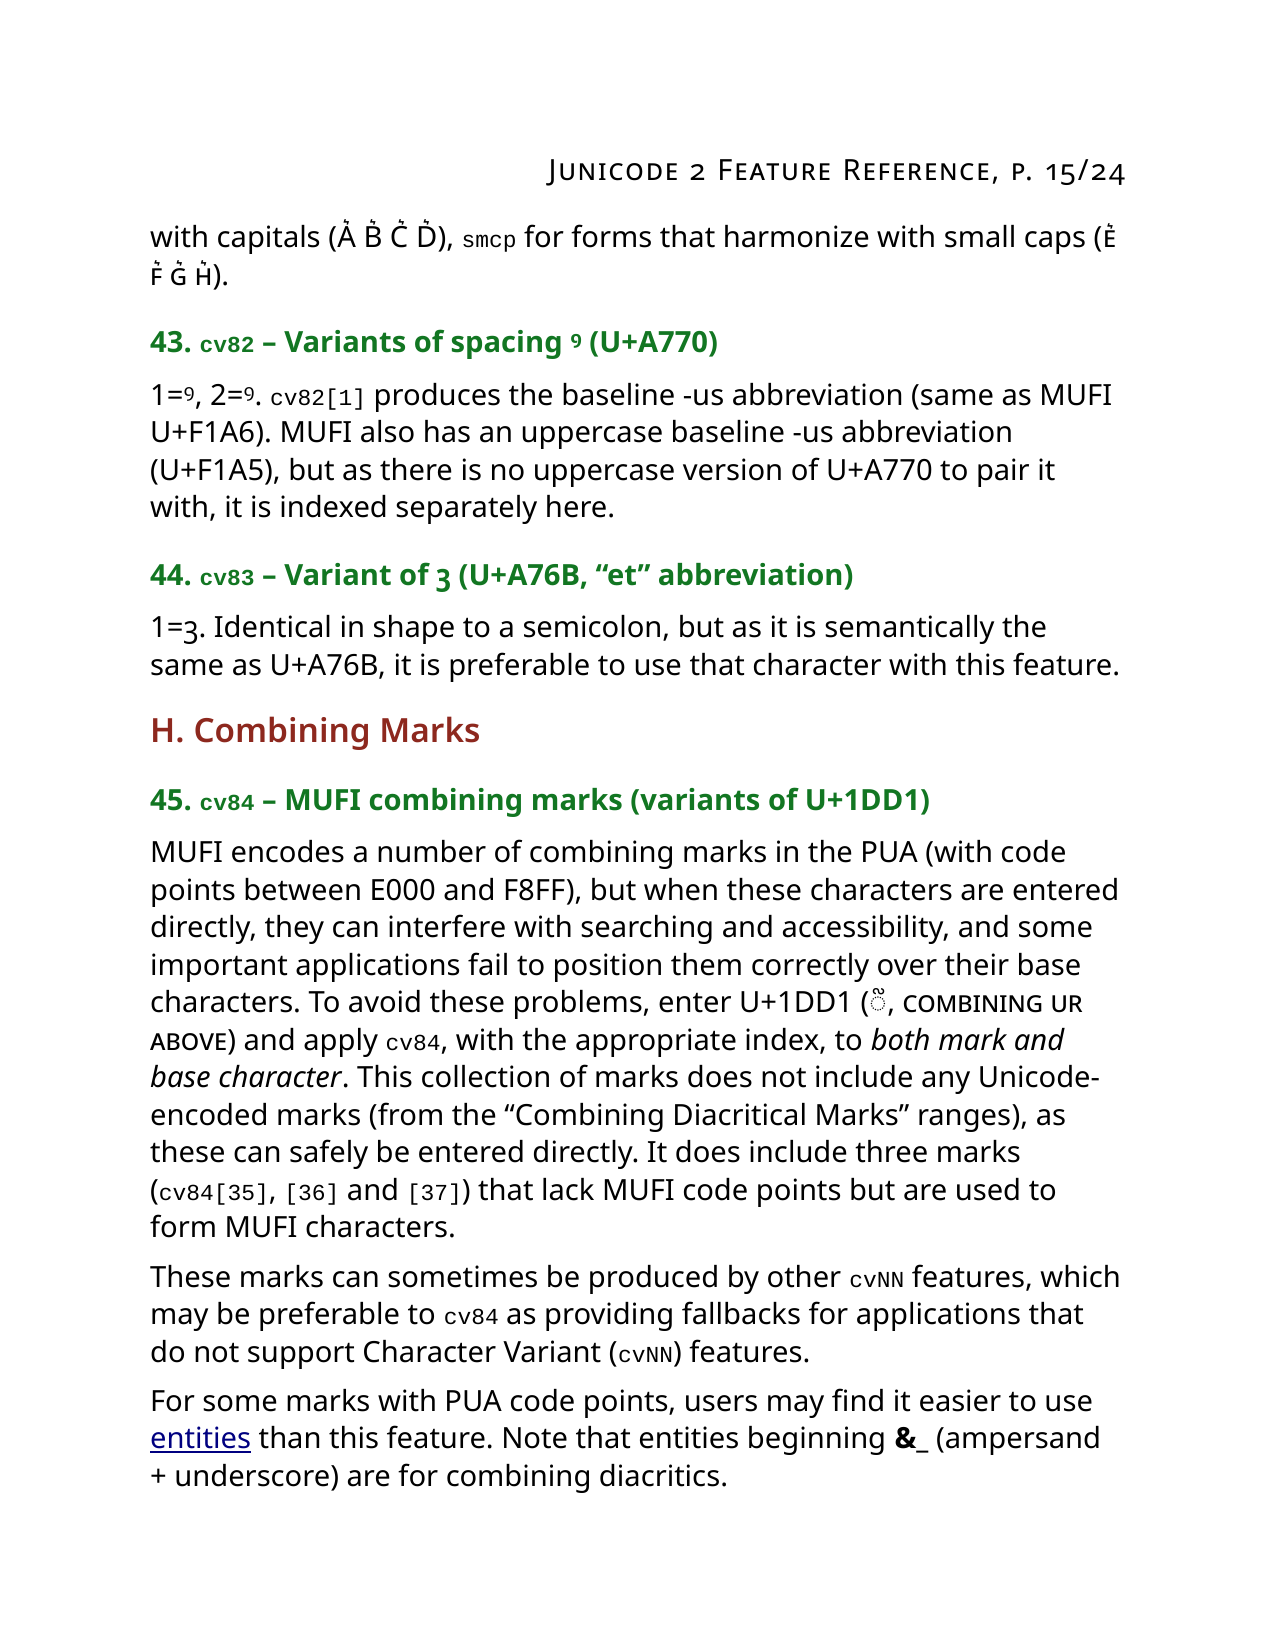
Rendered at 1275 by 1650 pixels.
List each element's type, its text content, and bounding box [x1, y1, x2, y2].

text MUFI encodes a number of combining marks in the PUA (with code points between E000 and F8FF), but when these characters are entered directly, they can interfere with searching and accessibility, and some important applications fail to position them correctly over their base characters. To avoid these problems, enter U+1DD1 (◌᷑, combining ur above) and apply cv84, with the appropriate index, to both mark and base character. This collection of marks does not include any Unicode-encoded marks (from the “Combining Diacritical Marks” ranges), as these can safely be entered directly. It does include three marks (cv84[35], [36] and [37]) that lack MUFI code points but are used to form MUFI characters. [150, 832, 1125, 1245]
subtitle H. Combining Marks [150, 712, 1125, 750]
text These marks can sometimes be produced by other cvNN features, which may be preferable to cv84 as providing fallbacks for applications that do not support Character Variant (cvNN) features. [150, 1257, 1125, 1369]
text 1=ꝫ. Identical in shape to a semicolon, but as it is semantically the same as U+A76B, it is preferable to use that character with this feature. [150, 607, 1125, 682]
subtitle 44. cv83 – Variant of ꝫ (U+A76B, “et” abbreviation) [150, 555, 1125, 592]
subtitle 45. cv84 – MUFI combining marks (variants of U+1DD1) [150, 780, 1125, 817]
text with capitals (A͛ B͛ C͛ D͛), smcp for forms that harmonize with small caps (e͛ f͛ g͛ h͛). [150, 217, 1125, 292]
subtitle 43. cv82 – Variants of spacing ꝰ (U+A770) [150, 322, 1125, 360]
text 1=ꝰ, 2=ꝰ. cv82[1] produces the baseline -us abbreviation (same as MUFI U+F1A6). MUFI also has an uppercase baseline -us abbreviation (U+F1A5), but as there is no uppercase version of U+A770 to pair it with, it is indexed separately here. [150, 375, 1125, 525]
text For some marks with PUA code points, users may find it easier to use entities than this feature. Note that entities beginning &_ (ampersand + underscore) are for combining diacritics. [150, 1381, 1125, 1494]
